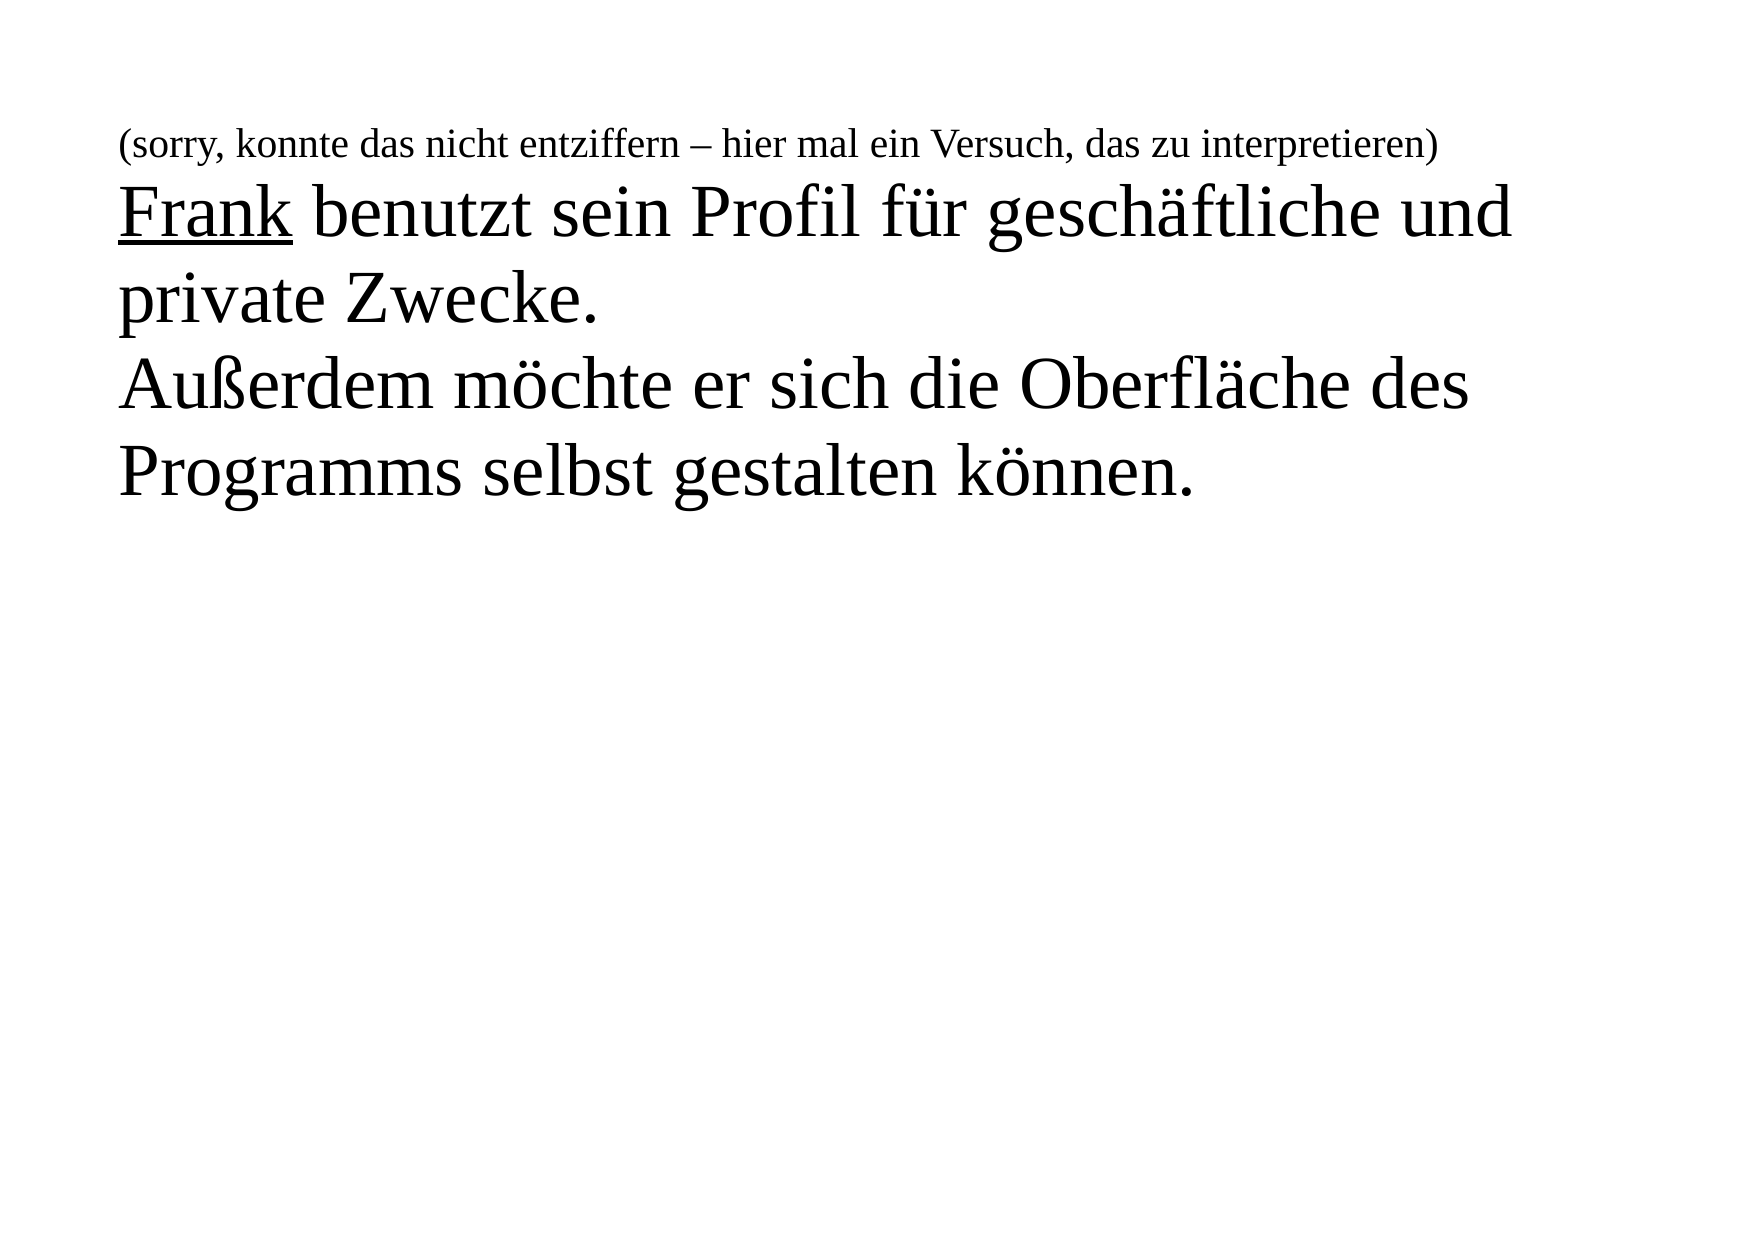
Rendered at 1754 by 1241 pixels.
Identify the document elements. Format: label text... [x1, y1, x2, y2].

text Frank benutzt sein Profil für geschäftliche und private Zwecke. [118, 166, 1636, 338]
text Außerdem möchte er sich die Oberfläche des Programms selbst gestalten können. [118, 338, 1636, 511]
text (sorry, konnte das nicht entziffern – hier mal ein Versuch, das zu interpretieren) [118, 118, 1636, 166]
